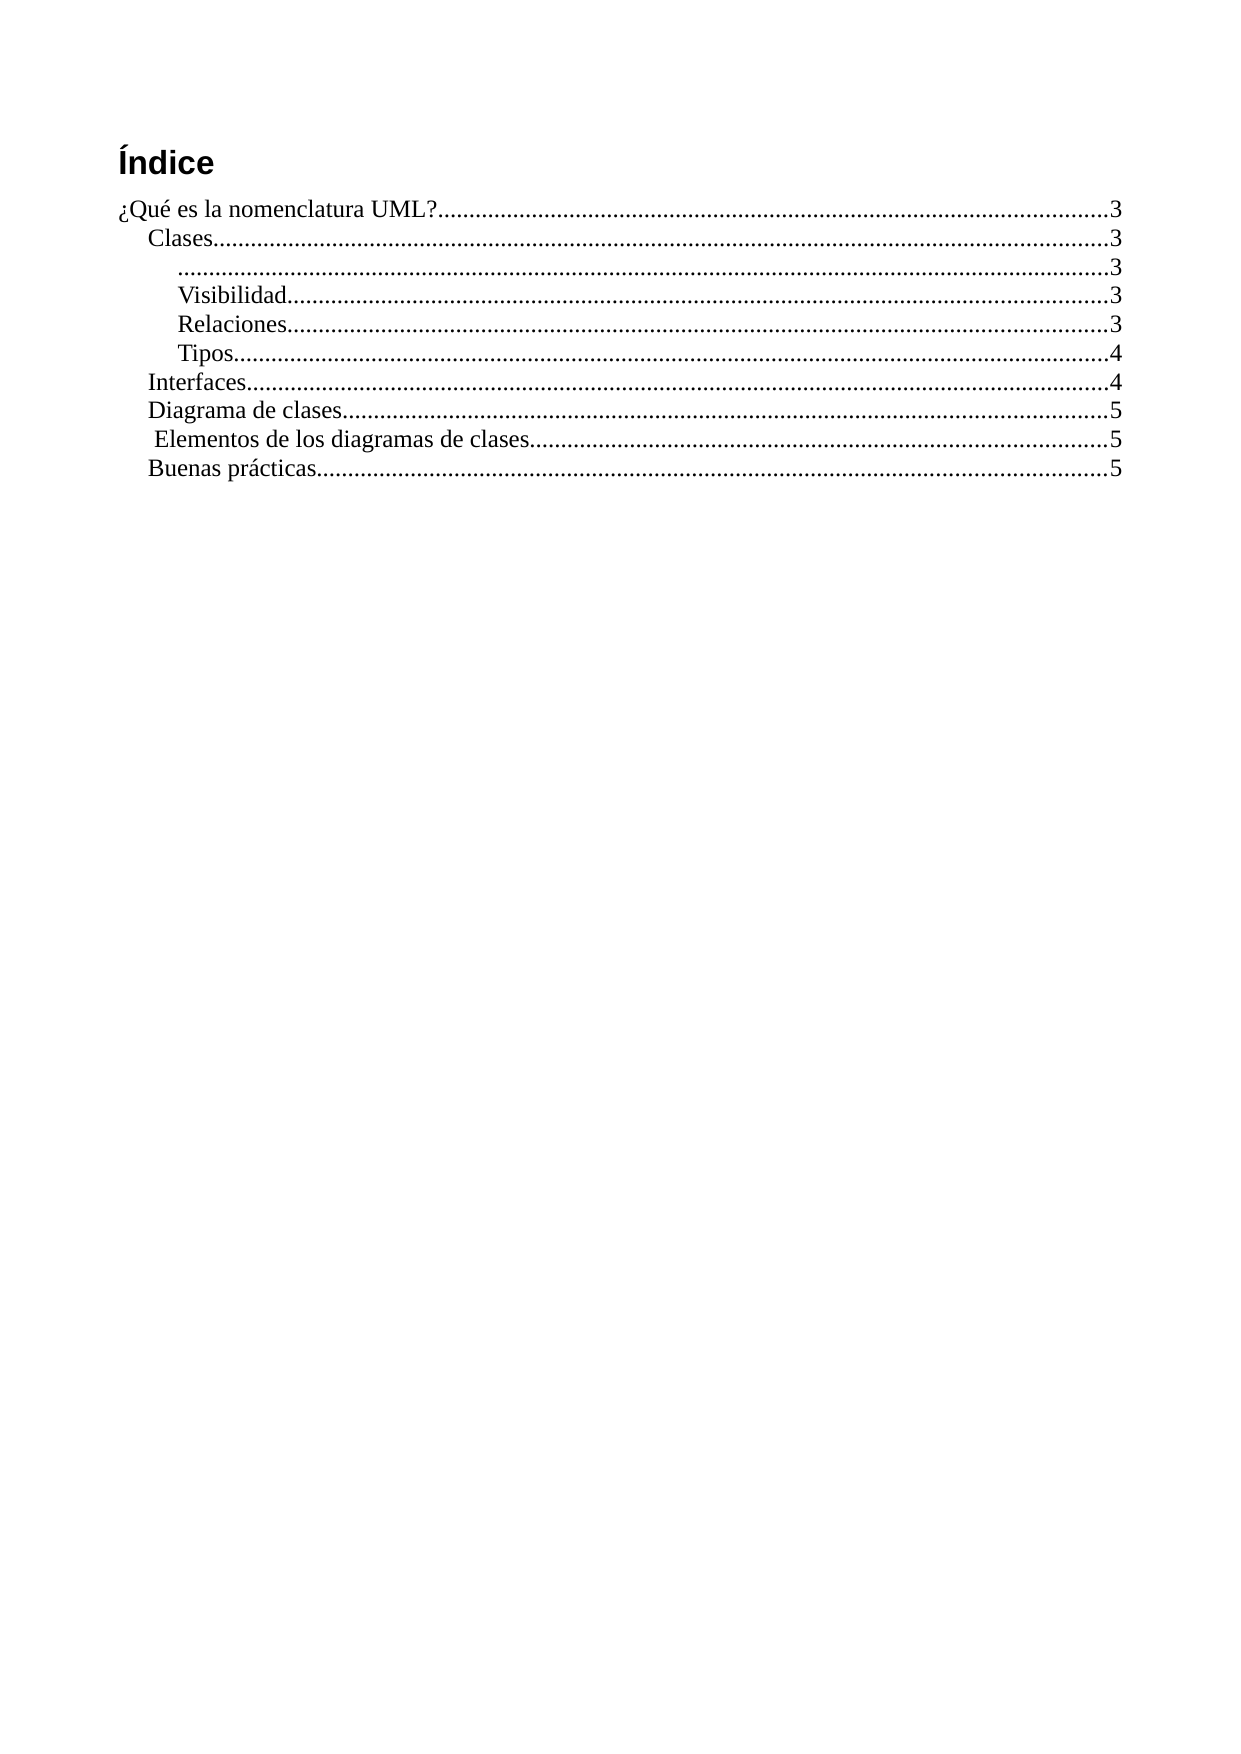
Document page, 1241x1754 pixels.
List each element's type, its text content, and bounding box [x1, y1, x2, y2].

text Tipos 4 [177, 338, 1122, 367]
text Diagrama de clases 5 [148, 395, 1122, 424]
text Interfaces 4 [148, 367, 1122, 395]
text ¿Qué es la nomenclatura UML? 3 [118, 194, 1122, 223]
text Elementos de los diagramas de clases 5 [148, 424, 1122, 453]
text 3 [177, 252, 1122, 280]
text Buenas prácticas 5 [148, 453, 1122, 482]
text Relaciones 3 [177, 309, 1122, 338]
text Clases 3 [148, 223, 1122, 252]
text Visibilidad 3 [177, 280, 1122, 309]
subtitle Índice [118, 143, 1122, 182]
